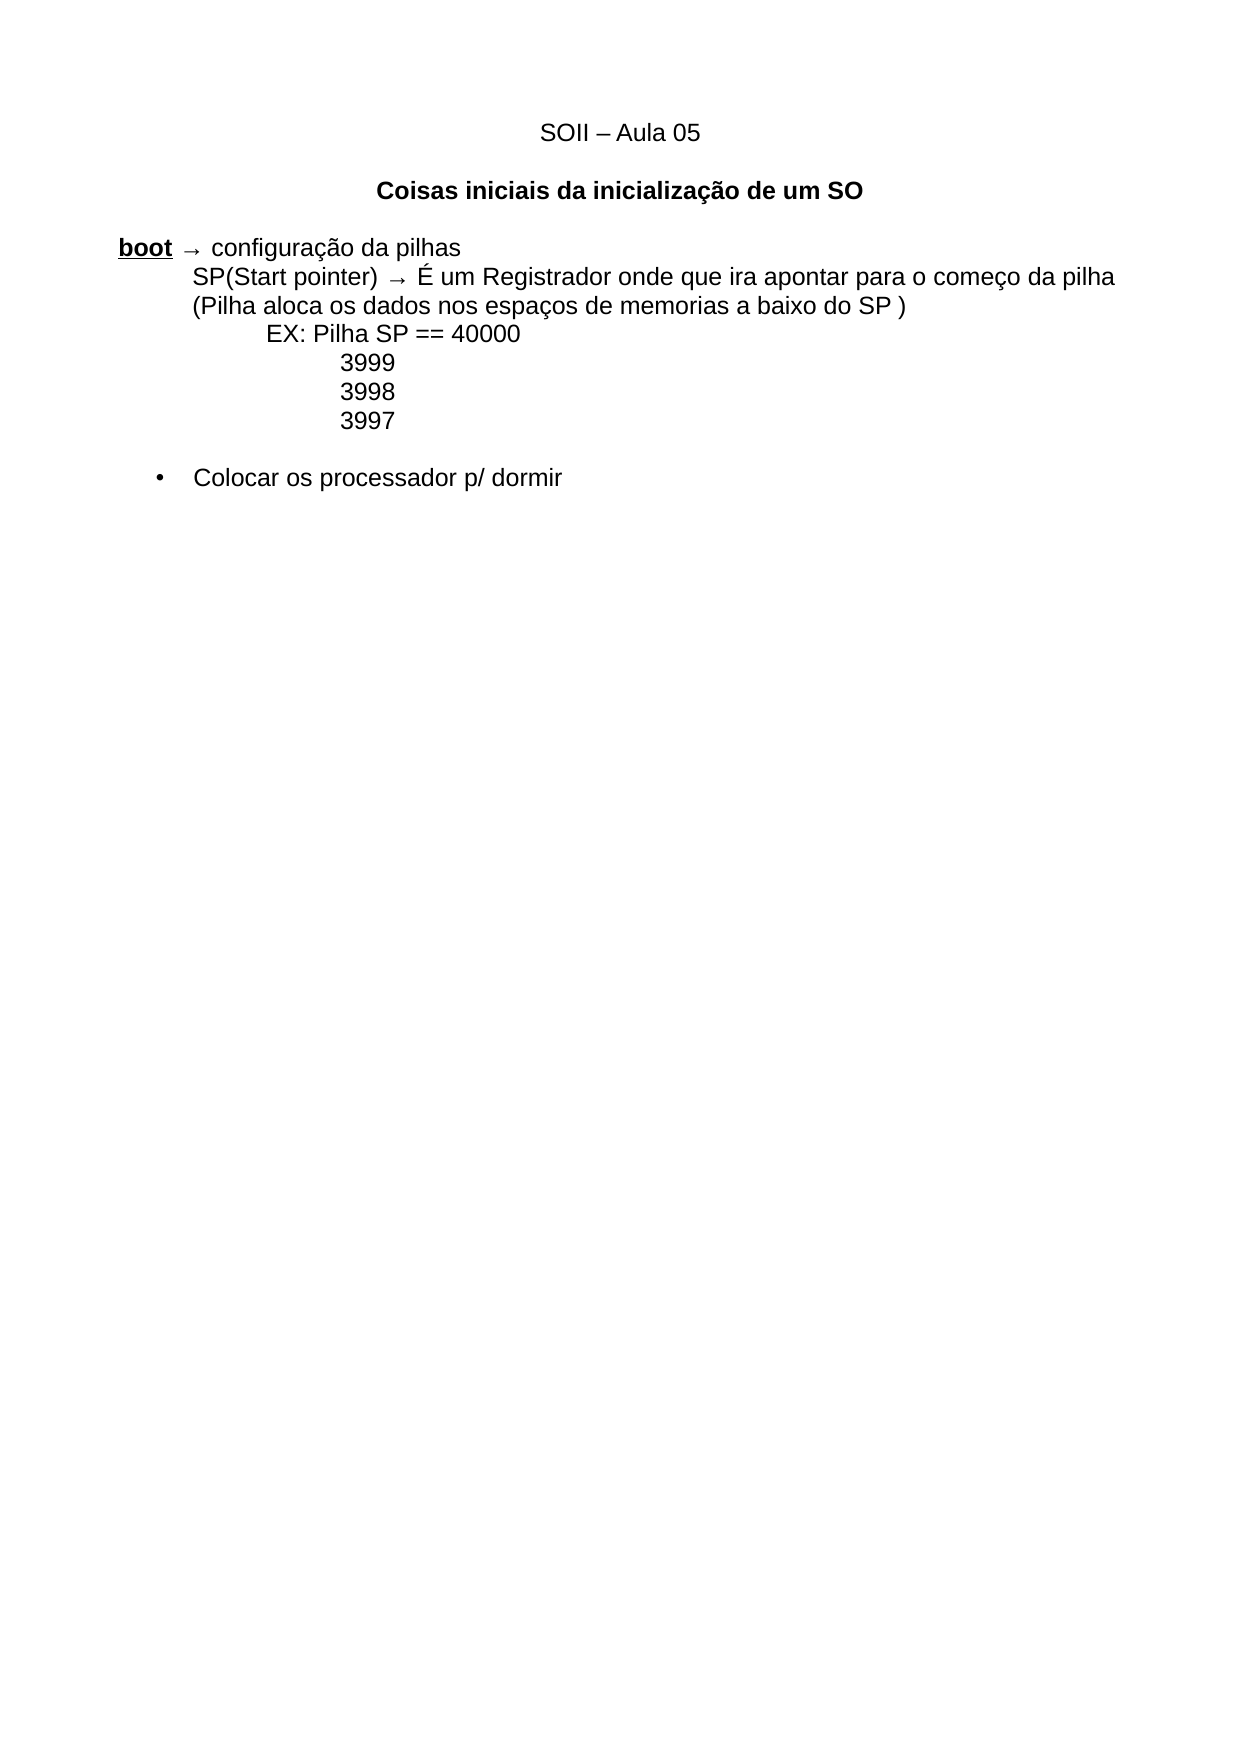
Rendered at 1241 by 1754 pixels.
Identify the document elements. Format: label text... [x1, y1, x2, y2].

text SOII – Aula 05 [118, 118, 1122, 147]
text Coisas iniciais da inicialização de um SO [118, 176, 1122, 204]
text 3997 [118, 406, 1122, 434]
text 3998 [118, 377, 1122, 406]
list Colocar os processador p/ dormir [156, 463, 1122, 492]
text SP(Start pointer) → É um Registrador onde que ira apontar para o começo da pilha [118, 262, 1122, 291]
text boot → configuração da pilhas [118, 233, 1122, 262]
text (Pilha aloca os dados nos espaços de memorias a baixo do SP ) [118, 291, 1122, 319]
text EX: Pilha SP == 40000 [118, 319, 1122, 348]
text 3999 [118, 348, 1122, 377]
